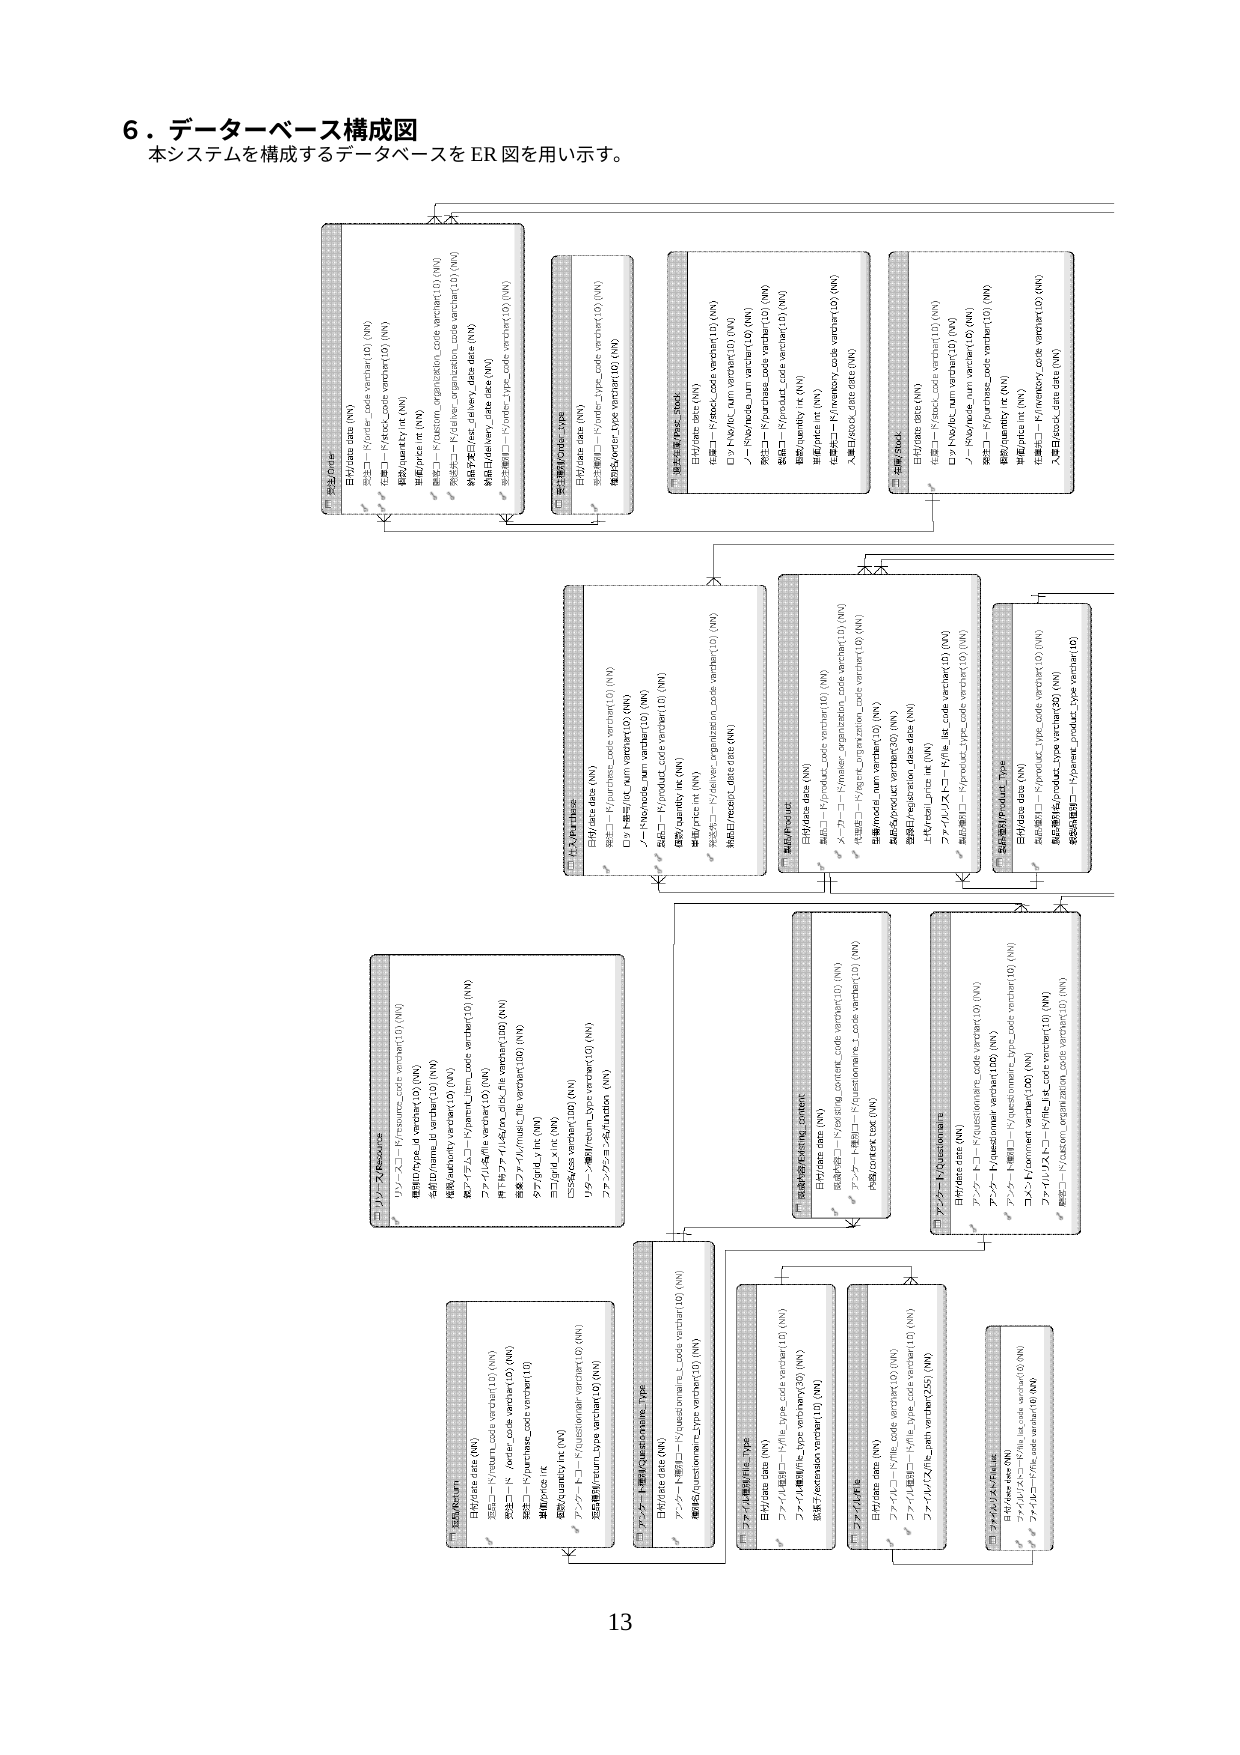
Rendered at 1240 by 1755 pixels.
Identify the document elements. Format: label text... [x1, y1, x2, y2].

text ６．データーベース構成図 [118, 118, 1121, 145]
picture [121, 173, 1115, 1578]
text 本システムを構成するデータベースをER図を用い示す。 [129, 145, 1121, 166]
